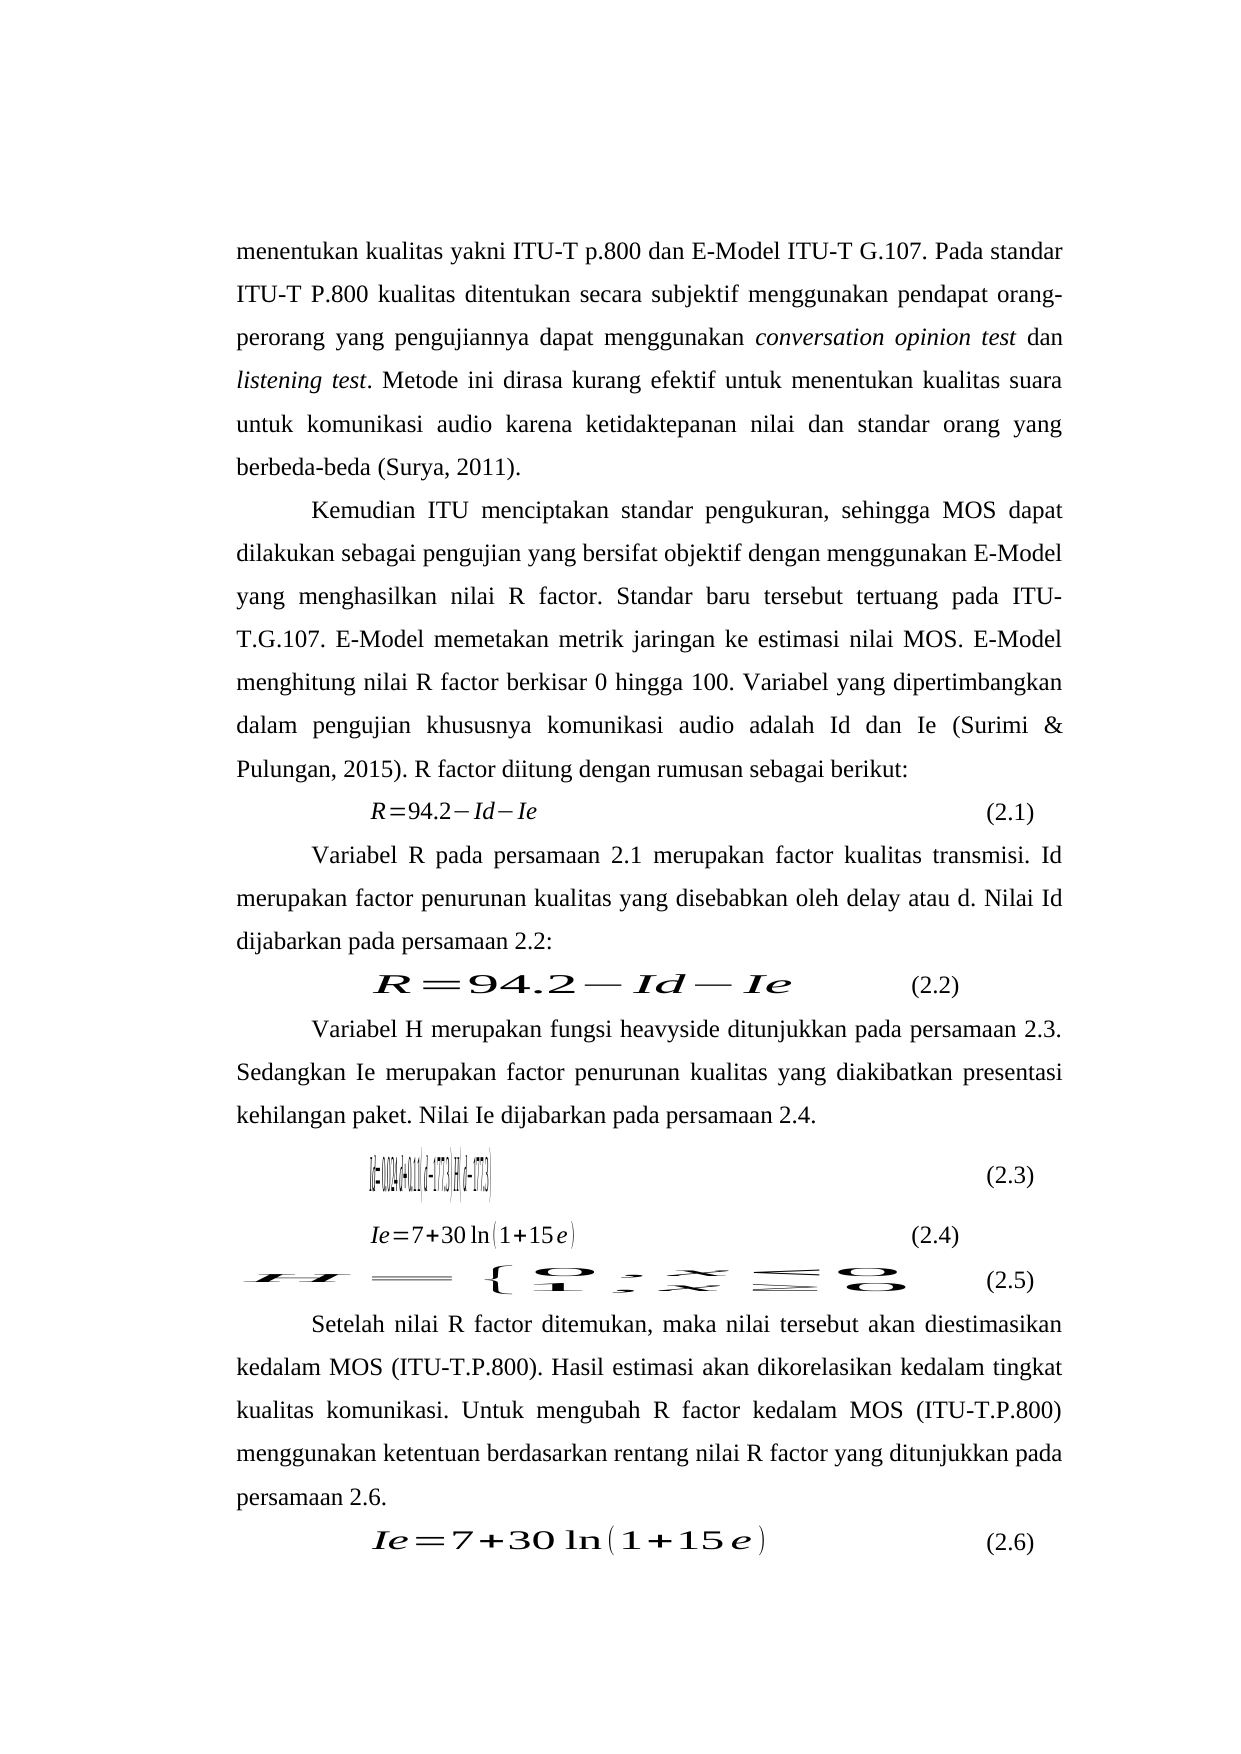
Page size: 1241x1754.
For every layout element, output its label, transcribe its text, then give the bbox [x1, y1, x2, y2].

list (2.6) [236, 1525, 1063, 1558]
text (2.1) [369, 797, 1063, 826]
list (2.3) [236, 1143, 1063, 1205]
list (2.4) [236, 1220, 1063, 1250]
list (2.5) [236, 1265, 1063, 1295]
list Variabel H merupakan fungsi heavyside ditunjukkan pada persamaan 2.3. Sedangkan Ie merupakan factor penurunan kualitas yang diakibatkan presentasi kehilangan paket. Nilai Ie dijabarkan pada persamaan 2.4. [236, 1014, 1063, 1129]
list menentukan kualitas yakni ITU-T p.800 dan E-Model ITU-T G.107. Pada standar ITU-T P.800 kualitas ditentukan secara subjektif menggunakan pendapat orang-perorang yang pengujiannya dapat menggunakan conversation opinion test dan listening test. Metode ini dirasa kurang efektif untuk menentukan kualitas suara untuk komunikasi audio karena ketidaktepanan nilai dan standar orang yang berbeda-beda (Surya, 2011). [236, 236, 1063, 481]
list Variabel R pada persamaan 2.1 merupakan factor kualitas transmisi. Id merupakan factor penurunan kualitas yang disebabkan oleh delay atau d. Nilai Id dijabarkan pada persamaan 2.2: [236, 840, 1063, 955]
list Setelah nilai R factor ditemukan, maka nilai tersebut akan diestimasikan kedalam MOS (ITU-T.P.800). Hasil estimasi akan dikorelasikan kedalam tingkat kualitas komunikasi. Untuk mengubah R factor kedalam MOS (ITU-T.P.800) menggunakan ketentuan berdasarkan rentang nilai R factor yang ditunjukkan pada persamaan 2.6. [236, 1309, 1063, 1510]
list (2.2) [236, 969, 1063, 999]
list Kemudian ITU menciptakan standar pengukuran, sehingga MOS dapat dilakukan sebagai pengujian yang bersifat objektif dengan menggunakan E-Model yang menghasilkan nilai R factor. Standar baru tersebut tertuang pada ITU-T.G.107. E-Model memetakan metrik jaringan ke estimasi nilai MOS. E-Model menghitung nilai R factor berkisar 0 hingga 100. Variabel yang dipertimbangkan dalam pengujian khususnya komunikasi audio adalah Id dan Ie (Surimi & Pulungan, 2015). R factor diitung dengan rumusan sebagai berikut: [236, 495, 1063, 782]
